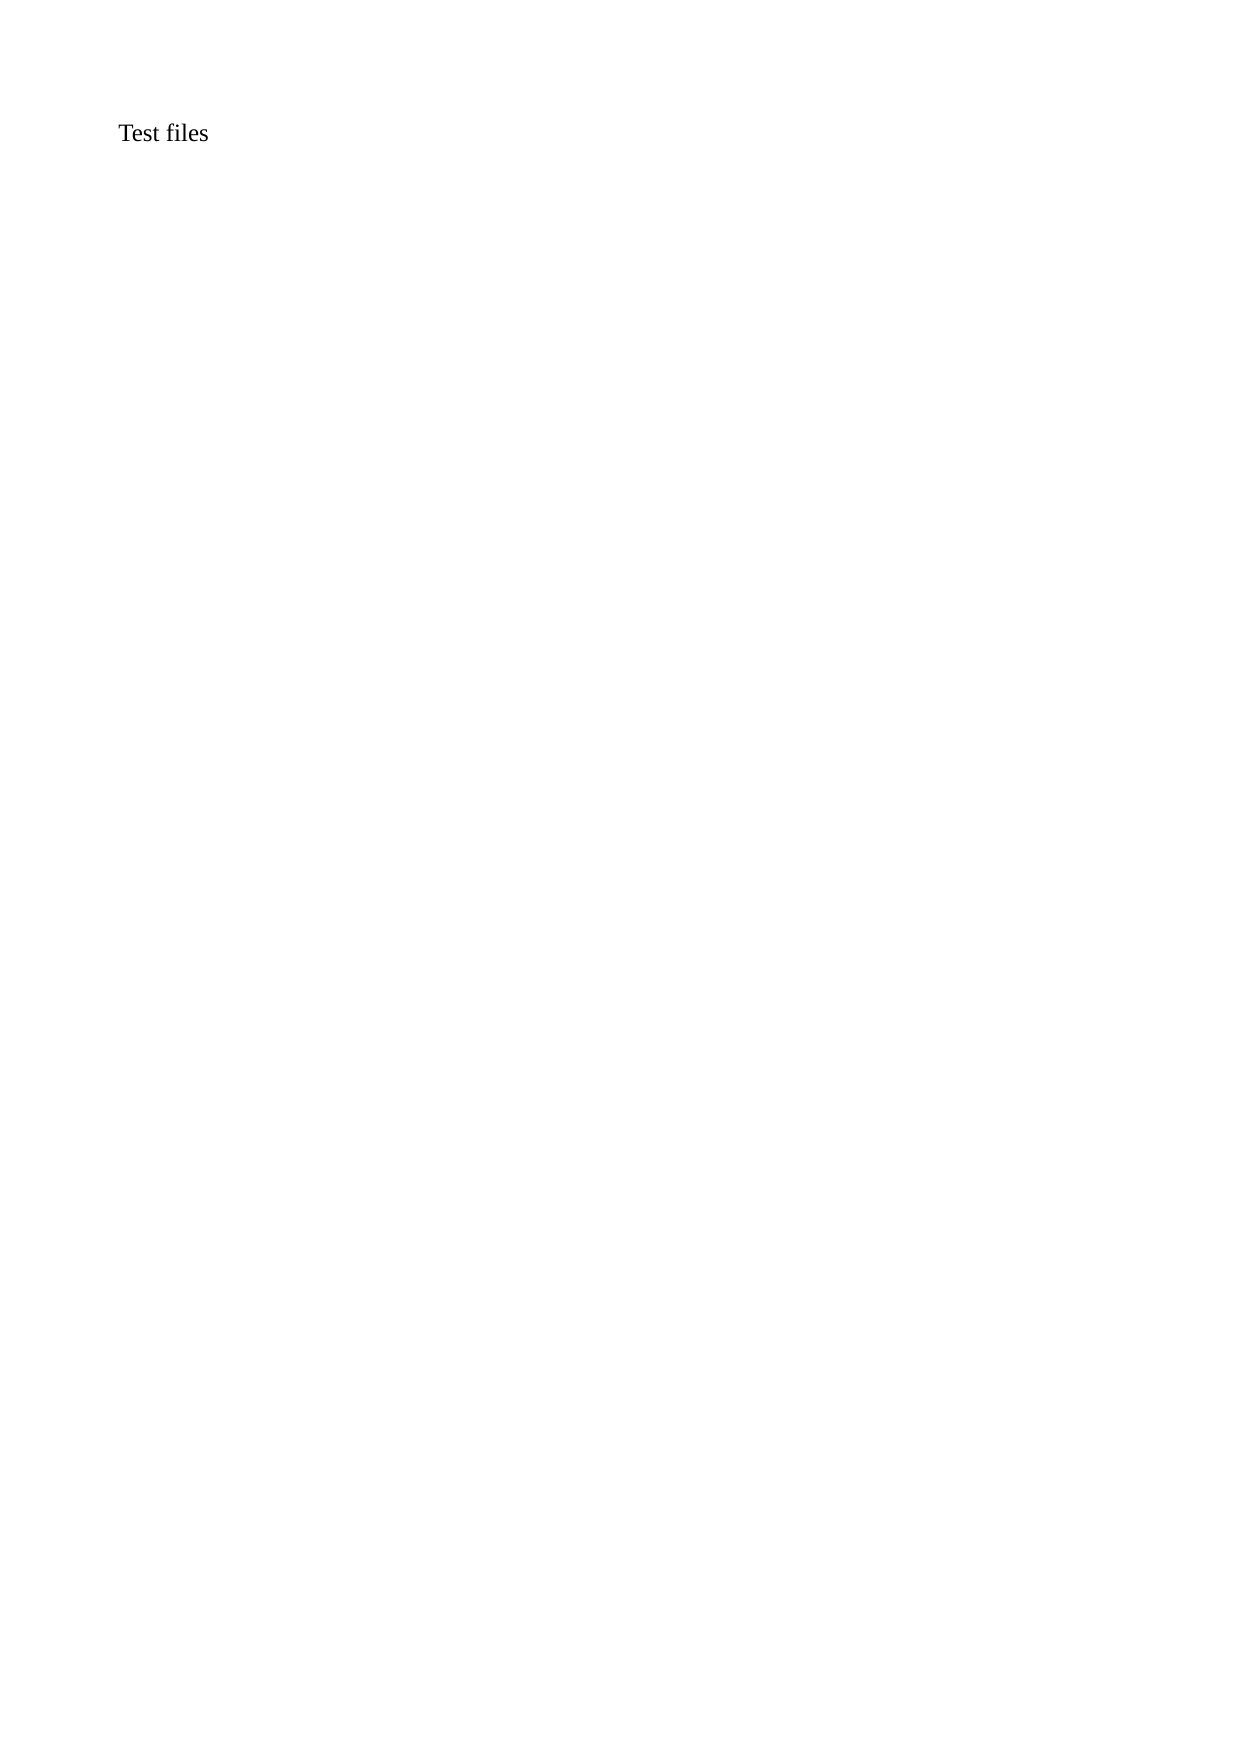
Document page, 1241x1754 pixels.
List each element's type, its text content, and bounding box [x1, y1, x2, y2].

text Test files [118, 118, 1122, 147]
